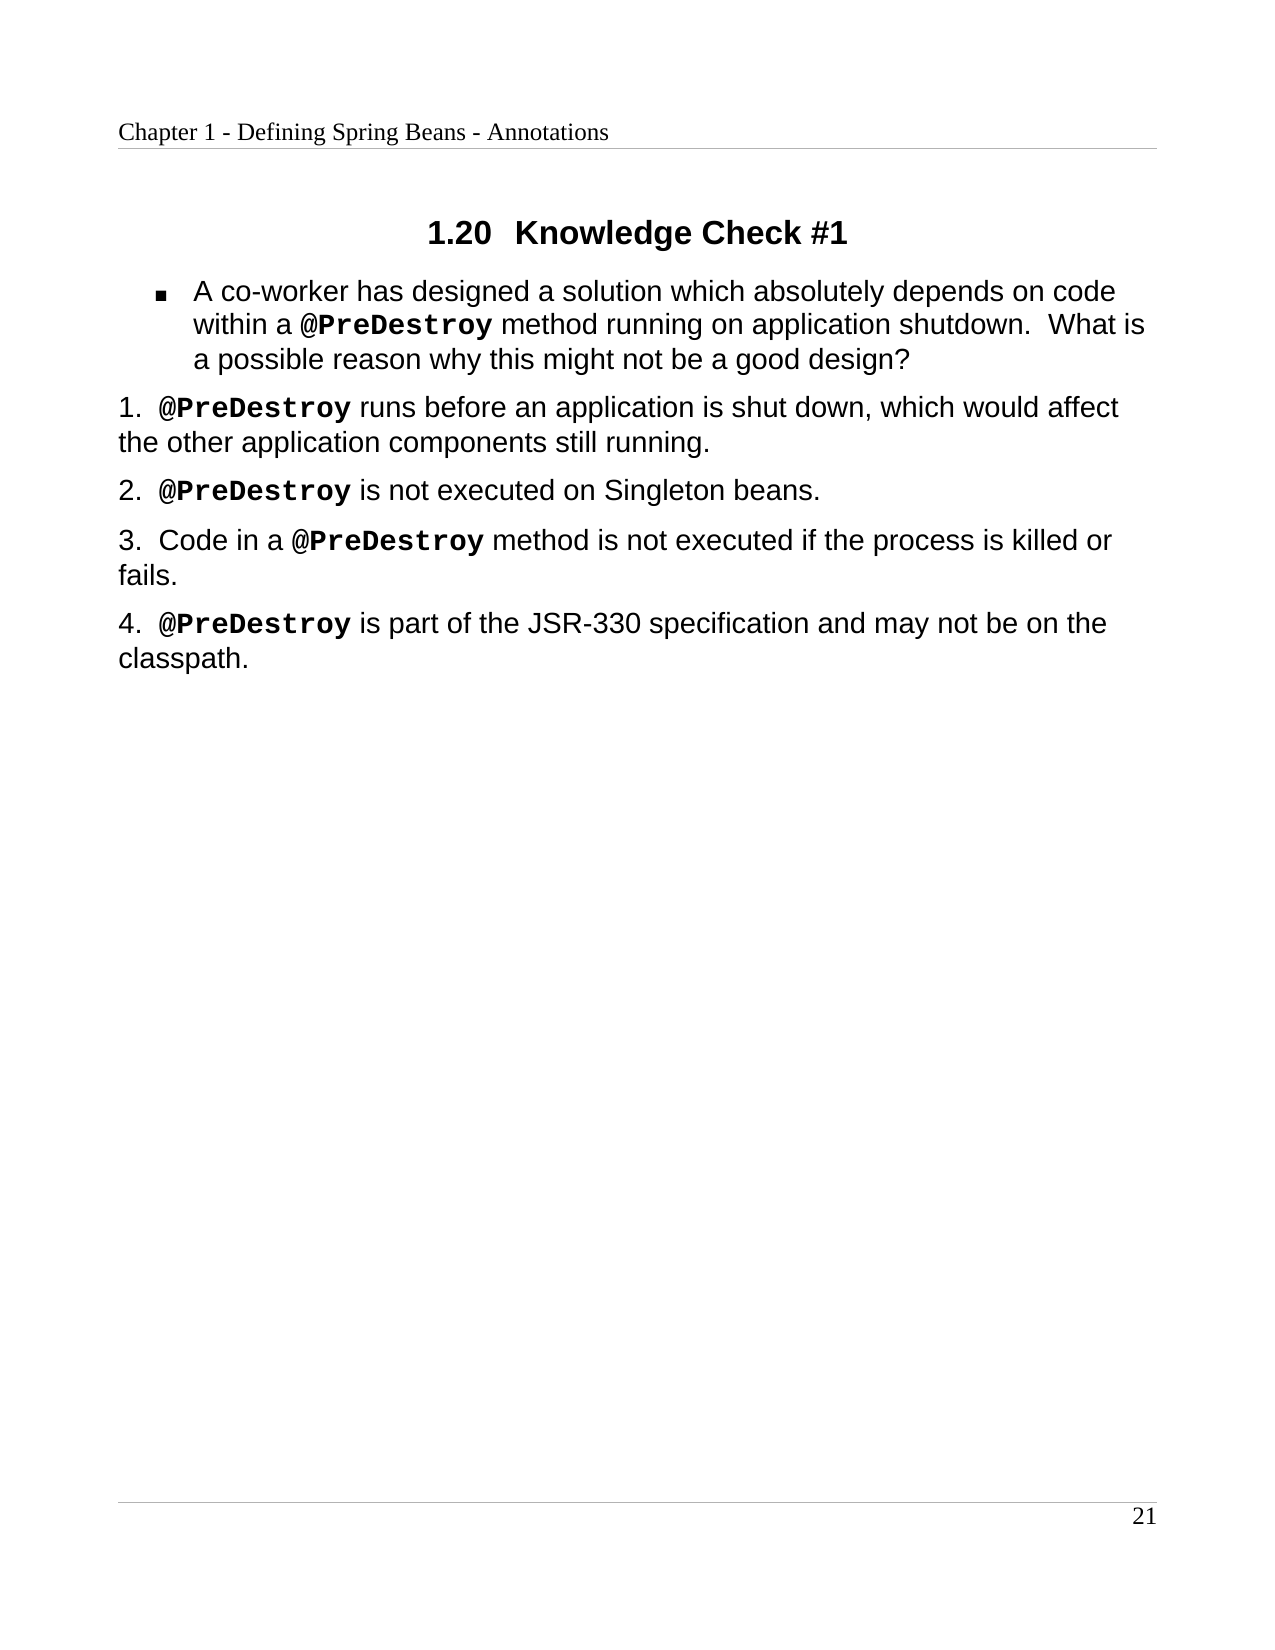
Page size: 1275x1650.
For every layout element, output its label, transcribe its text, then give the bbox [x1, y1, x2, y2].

text 3. Code in a @PreDestroy method is not executed if the process is killed or fails. [118, 524, 1157, 592]
text 4. @PreDestroy is part of the JSR-330 specification and may not be on the classpath. [118, 607, 1157, 674]
text 1. @PreDestroy runs before an application is shut down, which would affect the other application components still running. [118, 391, 1157, 459]
list A co-worker has designed a solution which absolutely depends on code within a @PreDestroy method running on application shutdown. What is a possible reason why this might not be a good design? [156, 275, 1157, 376]
subtitle Knowledge Check #1 [118, 214, 1157, 251]
text 2. @PreDestroy is not executed on Singleton beans. [118, 474, 1157, 509]
